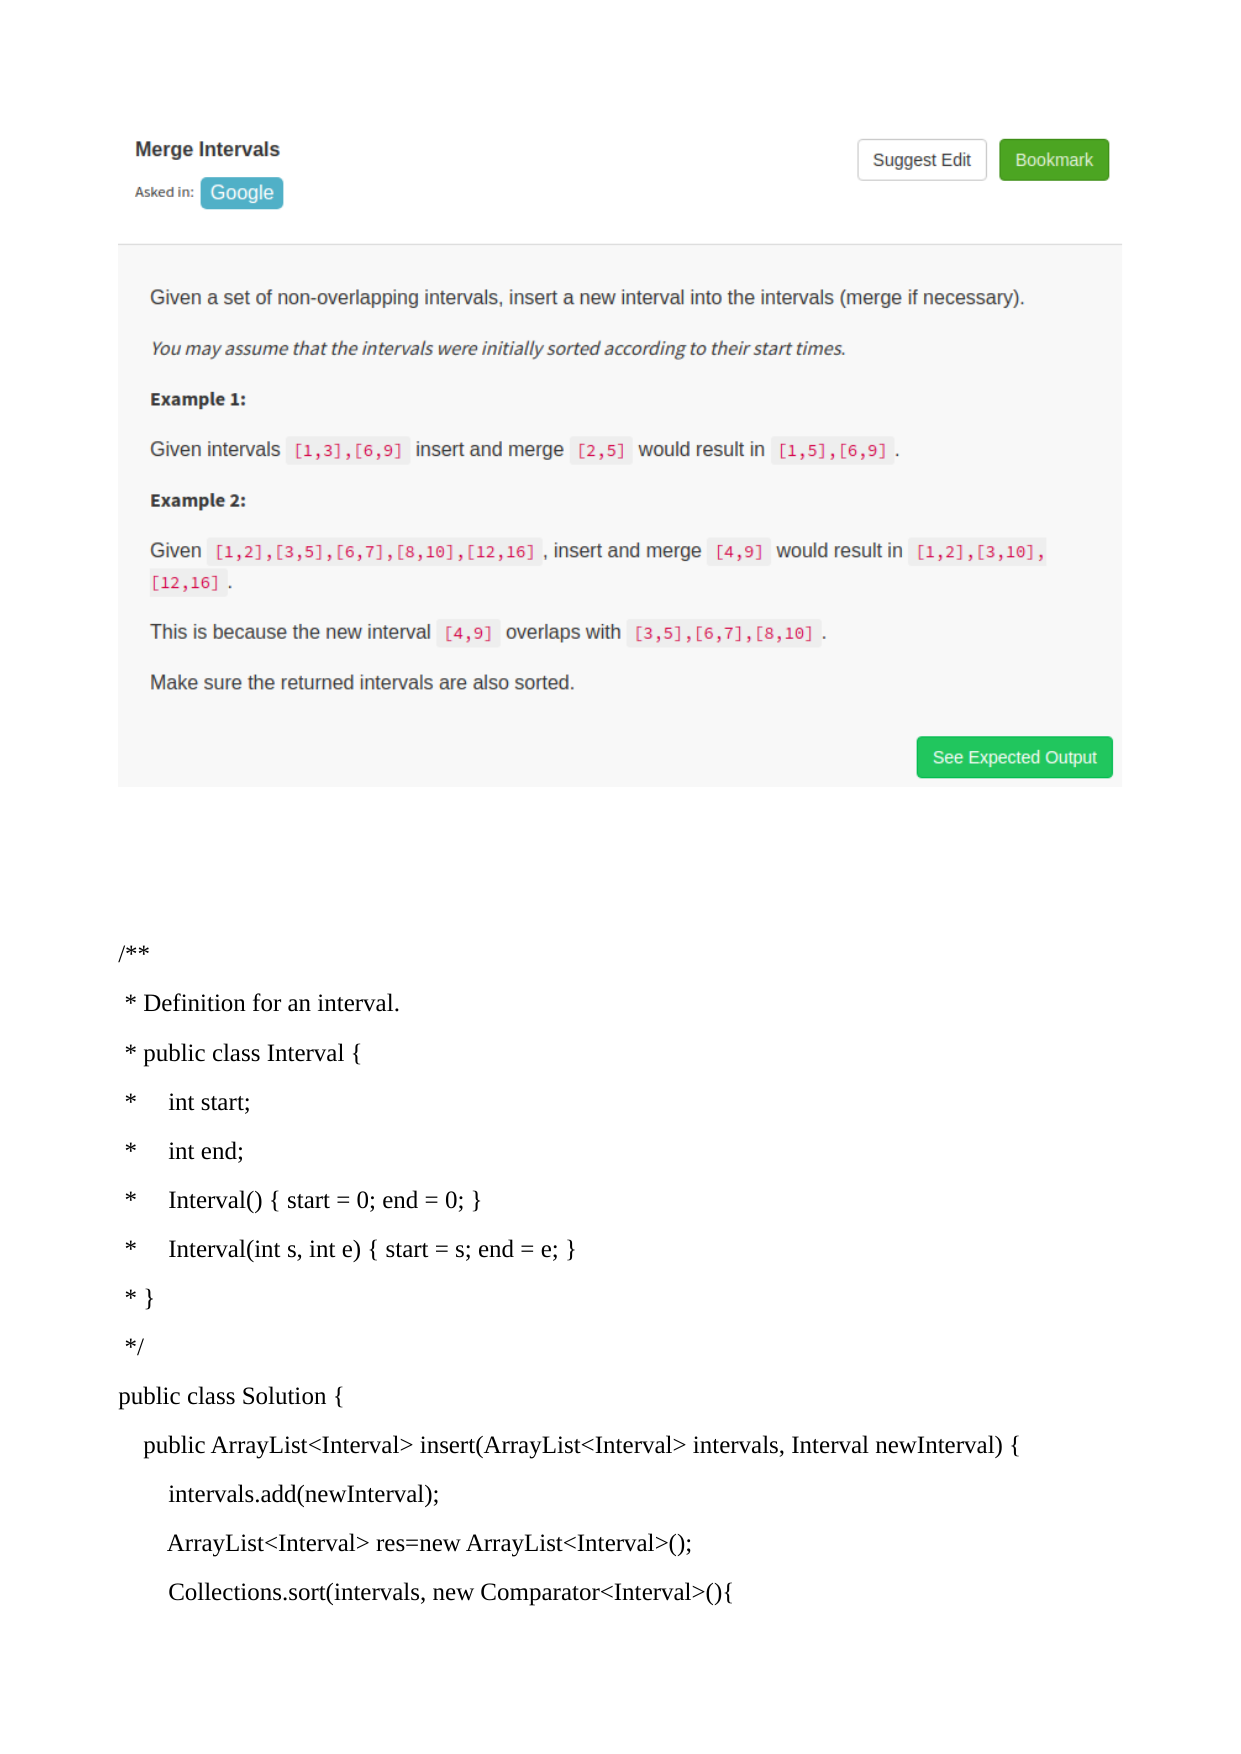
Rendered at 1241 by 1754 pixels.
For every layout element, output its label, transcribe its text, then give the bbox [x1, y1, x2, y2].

text */ [118, 1332, 1122, 1361]
text Collections.sort(intervals, new Comparator<Interval>(){ [118, 1577, 1122, 1606]
text * } [118, 1283, 1122, 1312]
text * Interval() { start = 0; end = 0; } [118, 1185, 1122, 1213]
text * Interval(int s, int e) { start = s; end = e; } [118, 1234, 1122, 1263]
text * public class Interval { [118, 1038, 1122, 1066]
text ArrayList<Interval> res=new ArrayList<Interval>(); [118, 1528, 1122, 1557]
text intervals.add(newInterval); [118, 1479, 1122, 1508]
text /** [118, 939, 1122, 968]
text * Definition for an interval. [118, 988, 1122, 1017]
text public ArrayList<Interval> insert(ArrayList<Interval> intervals, Interval newInterval) { [118, 1430, 1122, 1459]
text * int start; [118, 1087, 1122, 1115]
picture [118, 118, 1123, 787]
text public class Solution { [118, 1381, 1122, 1410]
text * int end; [118, 1136, 1122, 1164]
